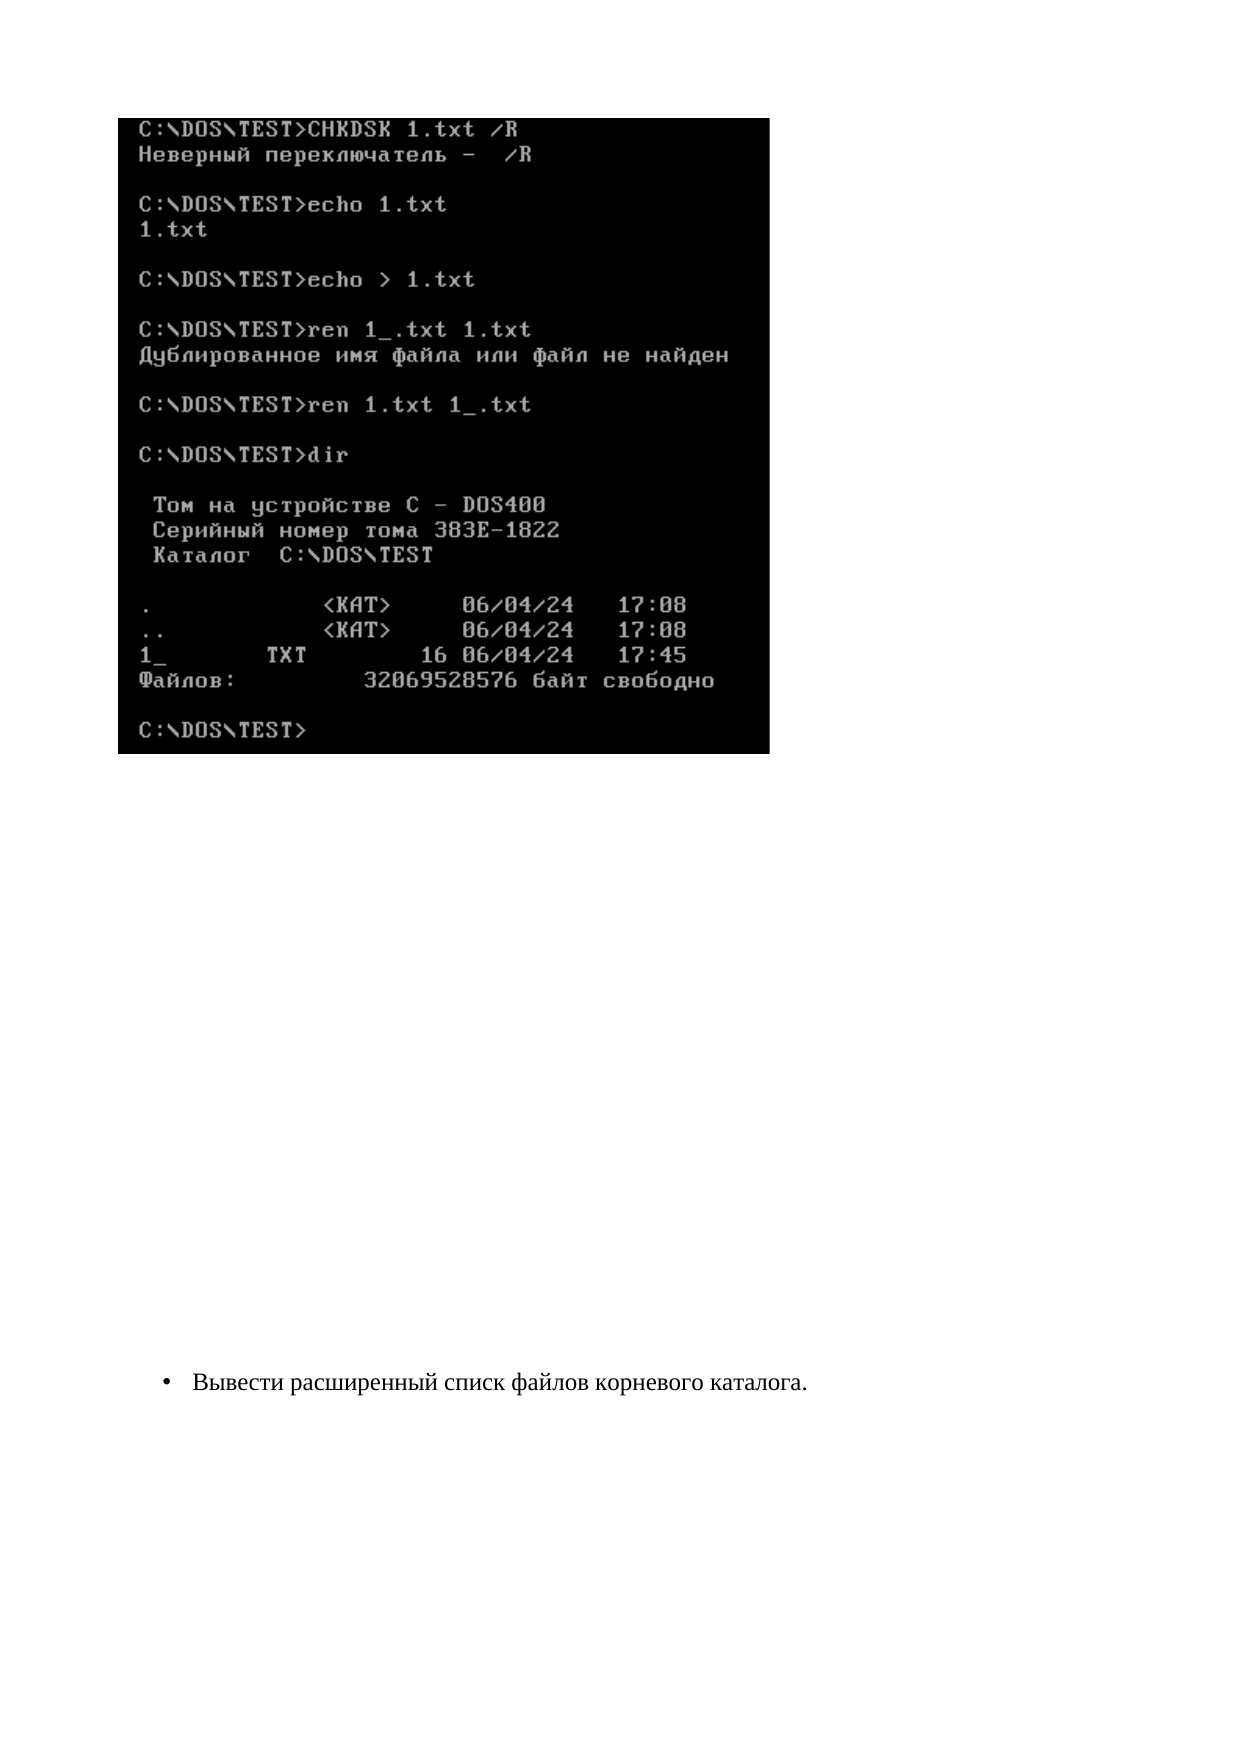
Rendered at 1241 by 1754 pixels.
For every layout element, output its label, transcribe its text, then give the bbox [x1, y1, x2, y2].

list Вывести расширенный списк файлов корневого каталога. [162, 1367, 1122, 1396]
